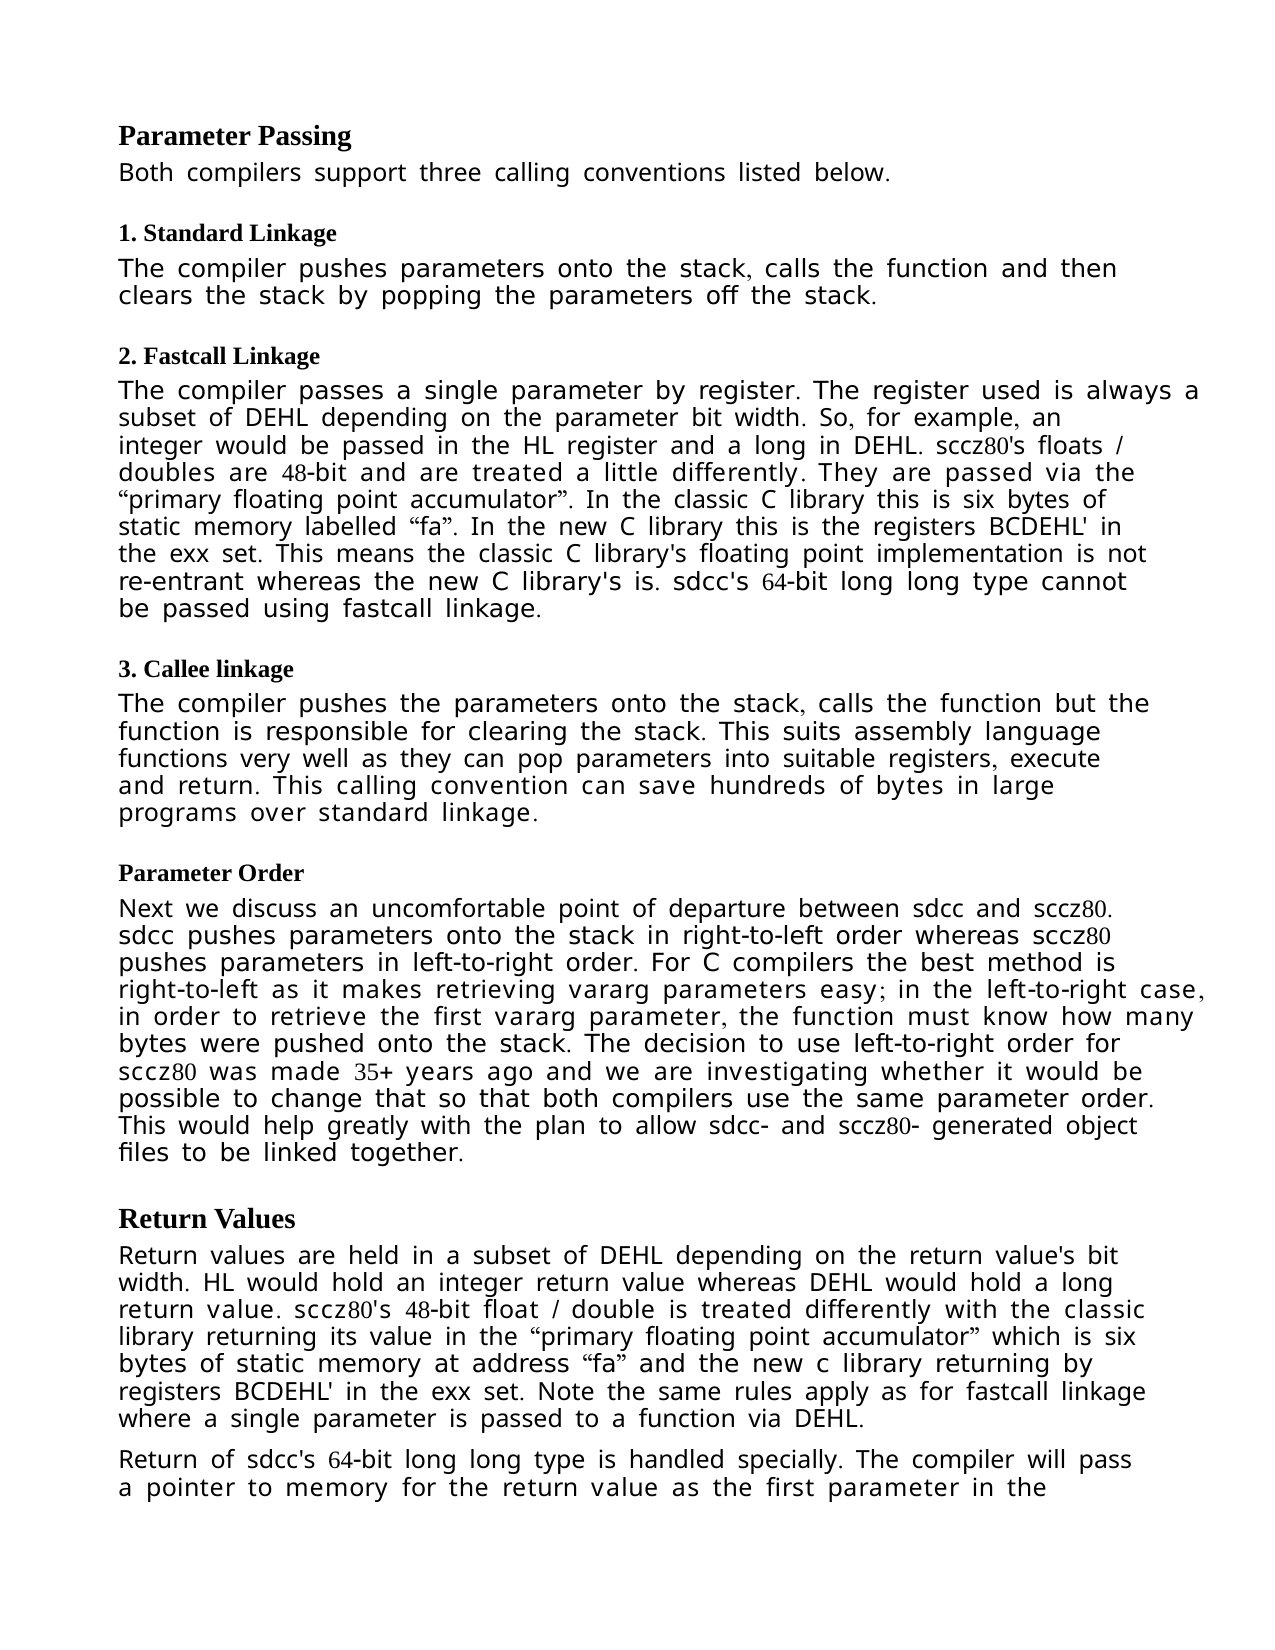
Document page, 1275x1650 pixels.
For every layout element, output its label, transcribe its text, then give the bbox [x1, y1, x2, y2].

text The compiler passes a single parameter by register. The register used is always a subset of DEHL depending on the parameter bit width. So, for example, an integer would be passed in the HL register and a long in DEHL. sccz80's floats / doubles are 48-bit and are treated a little differently. They are passed via the “primary floating point accumulator”. In the classic C library this is six bytes of static memory labelled “fa”. In the new C library this is the registers BCDEHL' in the exx set. This means the classic C library's floating point implementation is not re-entrant whereas the new C library's is. sdcc's 64-bit long long type cannot be passed using fastcall linkage. [118, 382, 1157, 623]
subtitle 2. Fastcall Linkage [118, 341, 1157, 370]
subtitle 1. Standard Linkage [118, 218, 1157, 247]
subtitle Parameter Order [118, 858, 1157, 887]
text Both compilers support three calling conventions listed below. [118, 164, 1157, 187]
text Return values are held in a subset of DEHL depending on the return value's bit width. HL would hold an integer return value whereas DEHL would hold a long return value. sccz80's 48-bit float / double is treated differently with the classic library returning its value in the “primary floating point accumulator” which is six bytes of static memory at address “fa” and the new c library returning by registers BCDEHL' in the exx set. Note the same rules apply as for fastcall linkage where a single parameter is passed to a function via DEHL. [118, 1247, 1157, 1433]
subtitle Parameter Passing [118, 118, 1157, 152]
text Return of sdcc's 64-bit long long type is handled specially. The compiler will pass a pointer to memory for the return value as the first parameter in the [118, 1452, 1157, 1502]
text Next we discuss an uncomfortable point of departure between sdcc and sccz80. sdcc pushes parameters onto the stack in right-to-left order whereas sccz80 pushes parameters in left-to-right order. For C compilers the best method is right-to-left as it makes retrieving vararg parameters easy; in the left-to-right case, in order to retrieve the first vararg parameter, the function must know how many bytes were pushed onto the stack. The decision to use left-to-right order for sccz80 was made 35+ years ago and we are investigating whether it would be possible to change that so that both compilers use the same parameter order. This would help greatly with the plan to allow sdcc- and sccz80- generated object files to be linked together. [118, 900, 1157, 1167]
subtitle 3. Callee linkage [118, 654, 1157, 683]
subtitle Return Values [118, 1201, 1157, 1234]
text The compiler pushes parameters onto the stack, calls the function and then clears the stack by popping the parameters off the stack. [118, 260, 1157, 309]
text The compiler pushes the parameters onto the stack, calls the function but the function is responsible for clearing the stack. This suits assembly language functions very well as they can pop parameters into suitable registers, execute and return. This calling convention can save hundreds of bytes in large programs over standard linkage. [118, 695, 1157, 827]
